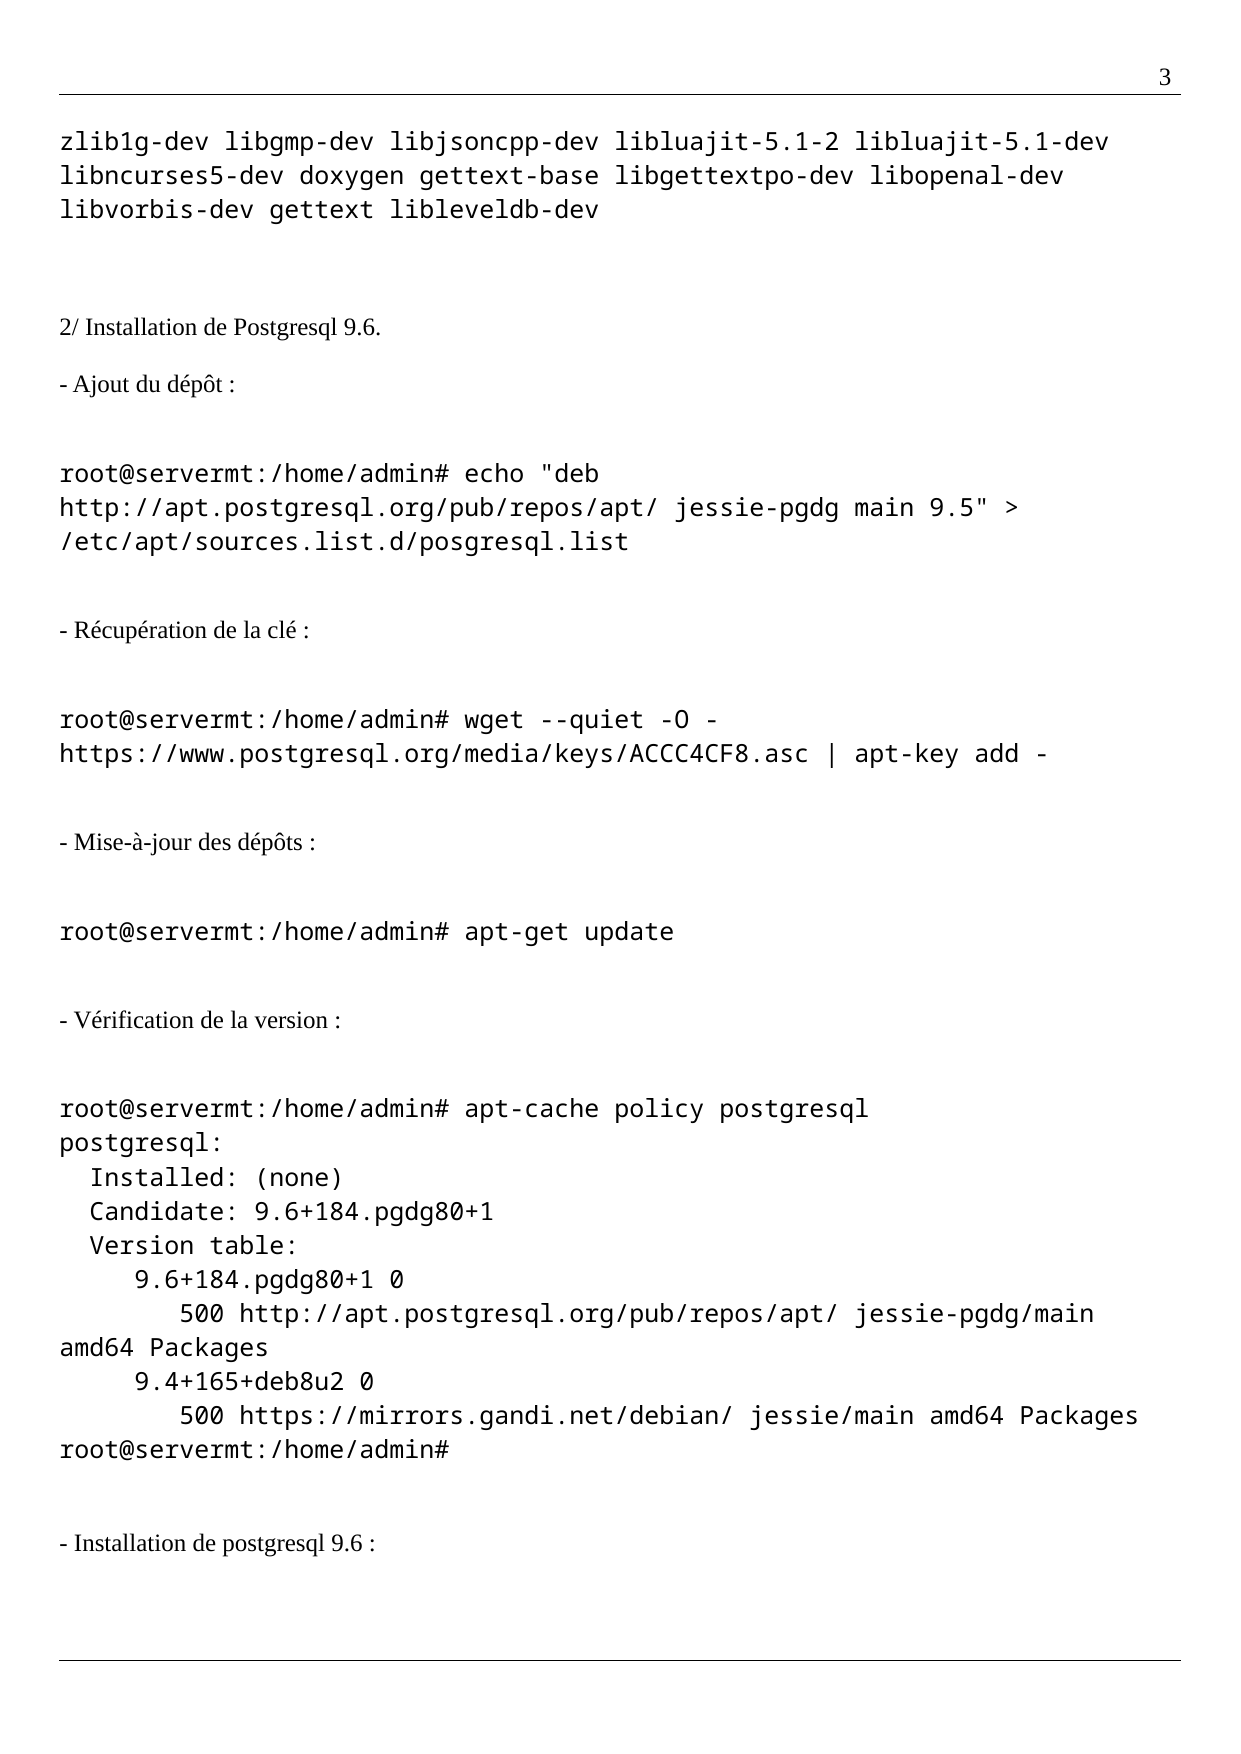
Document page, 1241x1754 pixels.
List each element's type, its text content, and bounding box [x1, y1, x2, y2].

text Installed: (none) [59, 1159, 1181, 1193]
text - Récupération de la clé : [59, 615, 1181, 644]
text root@servermt:/home/admin# echo "deb http://apt.postgresql.org/pub/repos/apt/ jessie-pgdg main 9.5" > /etc/apt/sources.list.d/posgresql.list [59, 455, 1181, 558]
text root@servermt:/home/admin# apt-cache policy postgresql [59, 1091, 1181, 1125]
text Version table: [59, 1227, 1181, 1261]
text - Ajout du dépôt : [59, 369, 1181, 398]
text 2/ Installation de Postgresql 9.6. [59, 312, 1181, 340]
text - Mise-à-jour des dépôts : [59, 827, 1181, 856]
text 500 https://mirrors.gandi.net/debian/ jessie/main amd64 Packages [59, 1398, 1181, 1432]
text root@servermt:/home/admin# apt-get update [59, 913, 1181, 947]
text 500 http://apt.postgresql.org/pub/repos/apt/ jessie-pgdg/main amd64 Packages [59, 1295, 1181, 1363]
text zlib1g-dev libgmp-dev libjsoncpp-dev libluajit-5.1-2 libluajit-5.1-dev libncurses5-dev doxygen gettext-base libgettextpo-dev libopenal-dev libvorbis-dev gettext libleveldb-dev [59, 123, 1181, 225]
text root@servermt:/home/admin# wget --quiet -O - https://www.postgresql.org/media/keys/ACCC4CF8.asc | apt-key add - [59, 701, 1181, 769]
text 9.6+184.pgdg80+1 0 [59, 1261, 1181, 1295]
text root@servermt:/home/admin# [59, 1432, 1181, 1466]
text - Installation de postgresql 9.6 : [59, 1528, 1181, 1557]
text - Vérification de la version : [59, 1005, 1181, 1033]
text postgresql: [59, 1125, 1181, 1159]
text Candidate: 9.6+184.pgdg80+1 [59, 1193, 1181, 1227]
text 9.4+165+deb8u2 0 [59, 1363, 1181, 1398]
